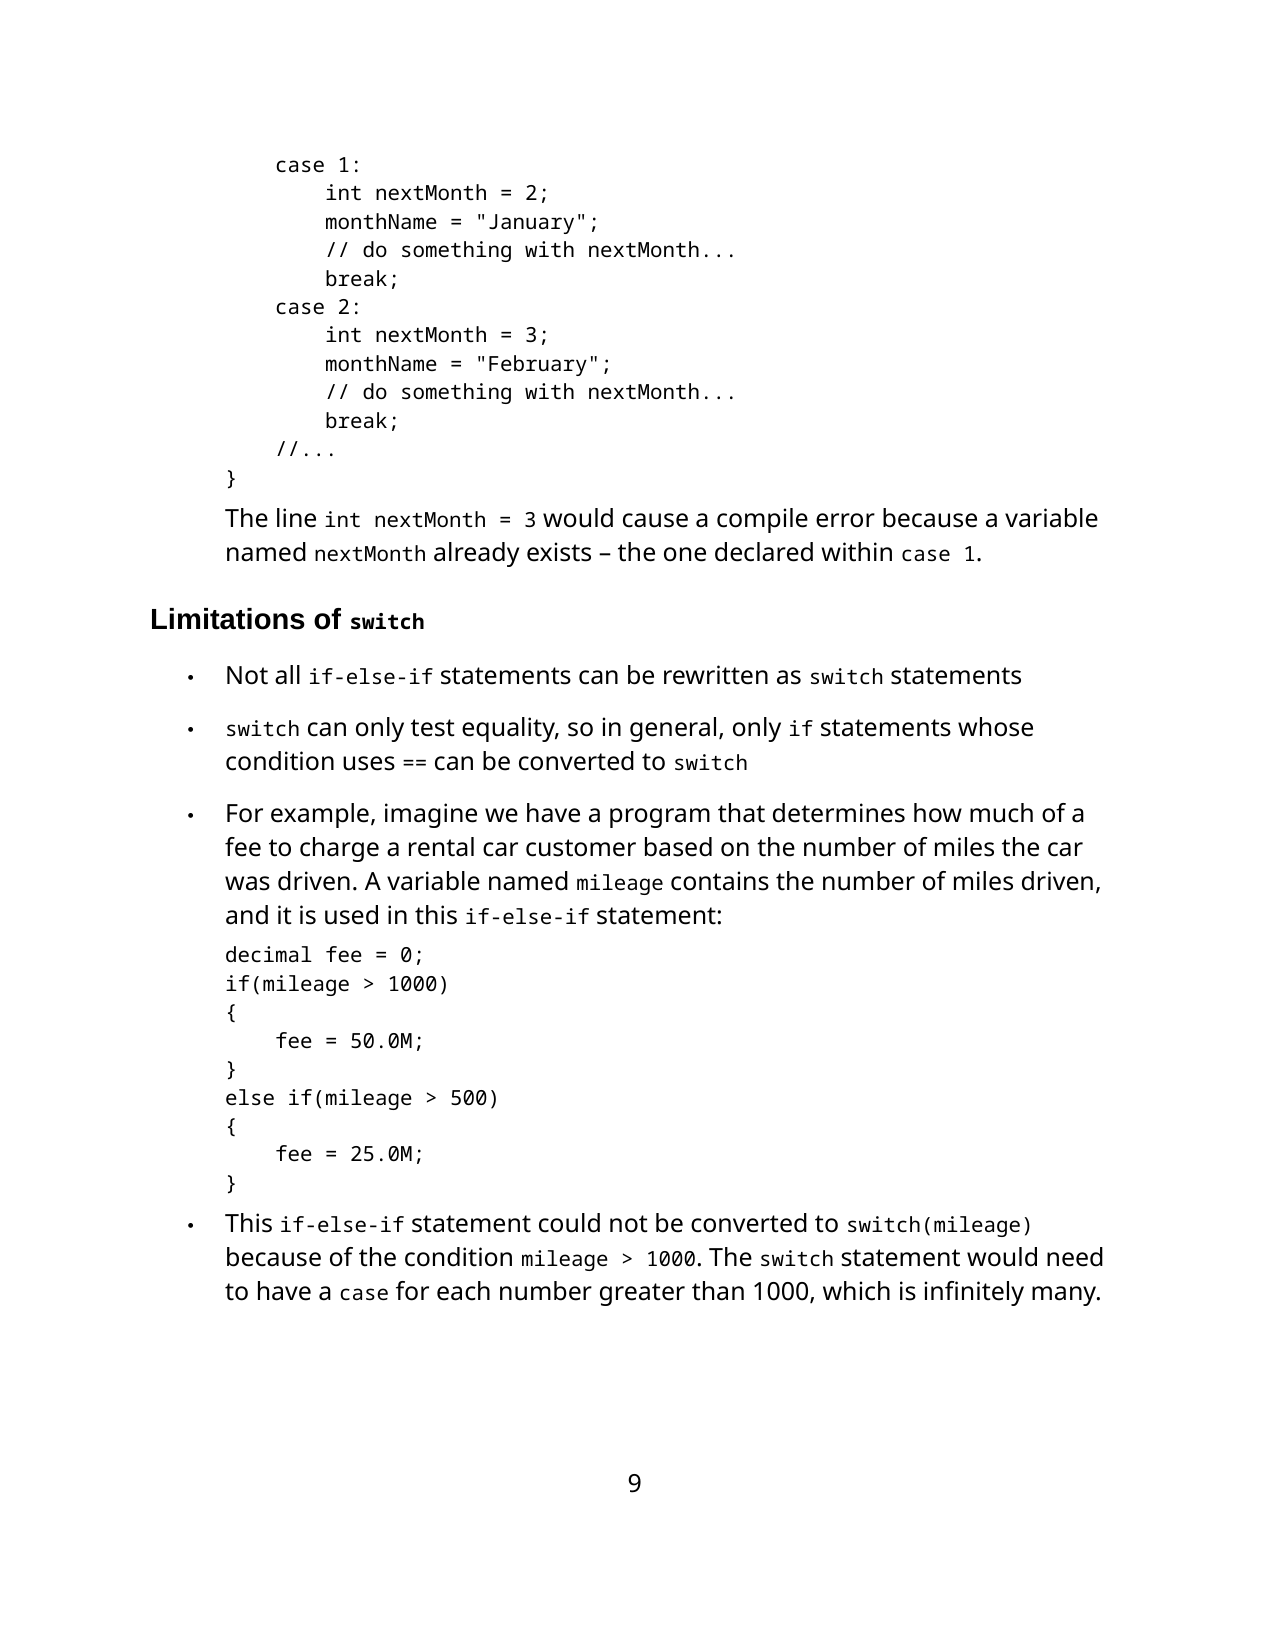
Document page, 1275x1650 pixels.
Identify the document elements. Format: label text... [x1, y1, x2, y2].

list case 1: [187, 150, 1125, 178]
list monthName = "January"; [187, 207, 1125, 235]
list For example, imagine we have a program that determines how much of a fee to charge a rental car customer based on the number of miles the car was driven. A variable named mileage contains the number of miles driven, and it is used in this if-else-if statement: [187, 795, 1125, 932]
list int nextMonth = 2; [187, 178, 1125, 207]
list { [187, 997, 1125, 1026]
list } [187, 1054, 1125, 1083]
list break; [187, 406, 1125, 434]
list } [187, 463, 1125, 491]
list switch can only test equality, so in general, only if statements whose condition uses == can be converted to switch [187, 709, 1125, 777]
list } [187, 1168, 1125, 1196]
list { [187, 1111, 1125, 1139]
list Not all if-else-if statements can be rewritten as switch statements [187, 657, 1125, 691]
list This if-else-if statement could not be converted to switch(mileage) because of the condition mileage > 1000. The switch statement would need to have a case for each number greater than 1000, which is infinitely many. [187, 1205, 1125, 1308]
list fee = 25.0M; [187, 1139, 1125, 1168]
list // do something with nextMonth... [187, 377, 1125, 406]
list fee = 50.0M; [187, 1026, 1125, 1054]
list The line int nextMonth = 3 would cause a compile error because a variable named nextMonth already exists – the one declared within case 1. [187, 500, 1125, 568]
list // do something with nextMonth... [187, 235, 1125, 264]
list if(mileage > 1000) [187, 969, 1125, 997]
list decimal fee = 0; [187, 941, 1125, 969]
list //... [187, 434, 1125, 463]
list case 2: [187, 292, 1125, 321]
list else if(mileage > 500) [187, 1083, 1125, 1111]
list break; [187, 264, 1125, 292]
list monthName = "February"; [187, 349, 1125, 377]
list int nextMonth = 3; [187, 321, 1125, 349]
subtitle Limitations of switch [150, 602, 1125, 636]
